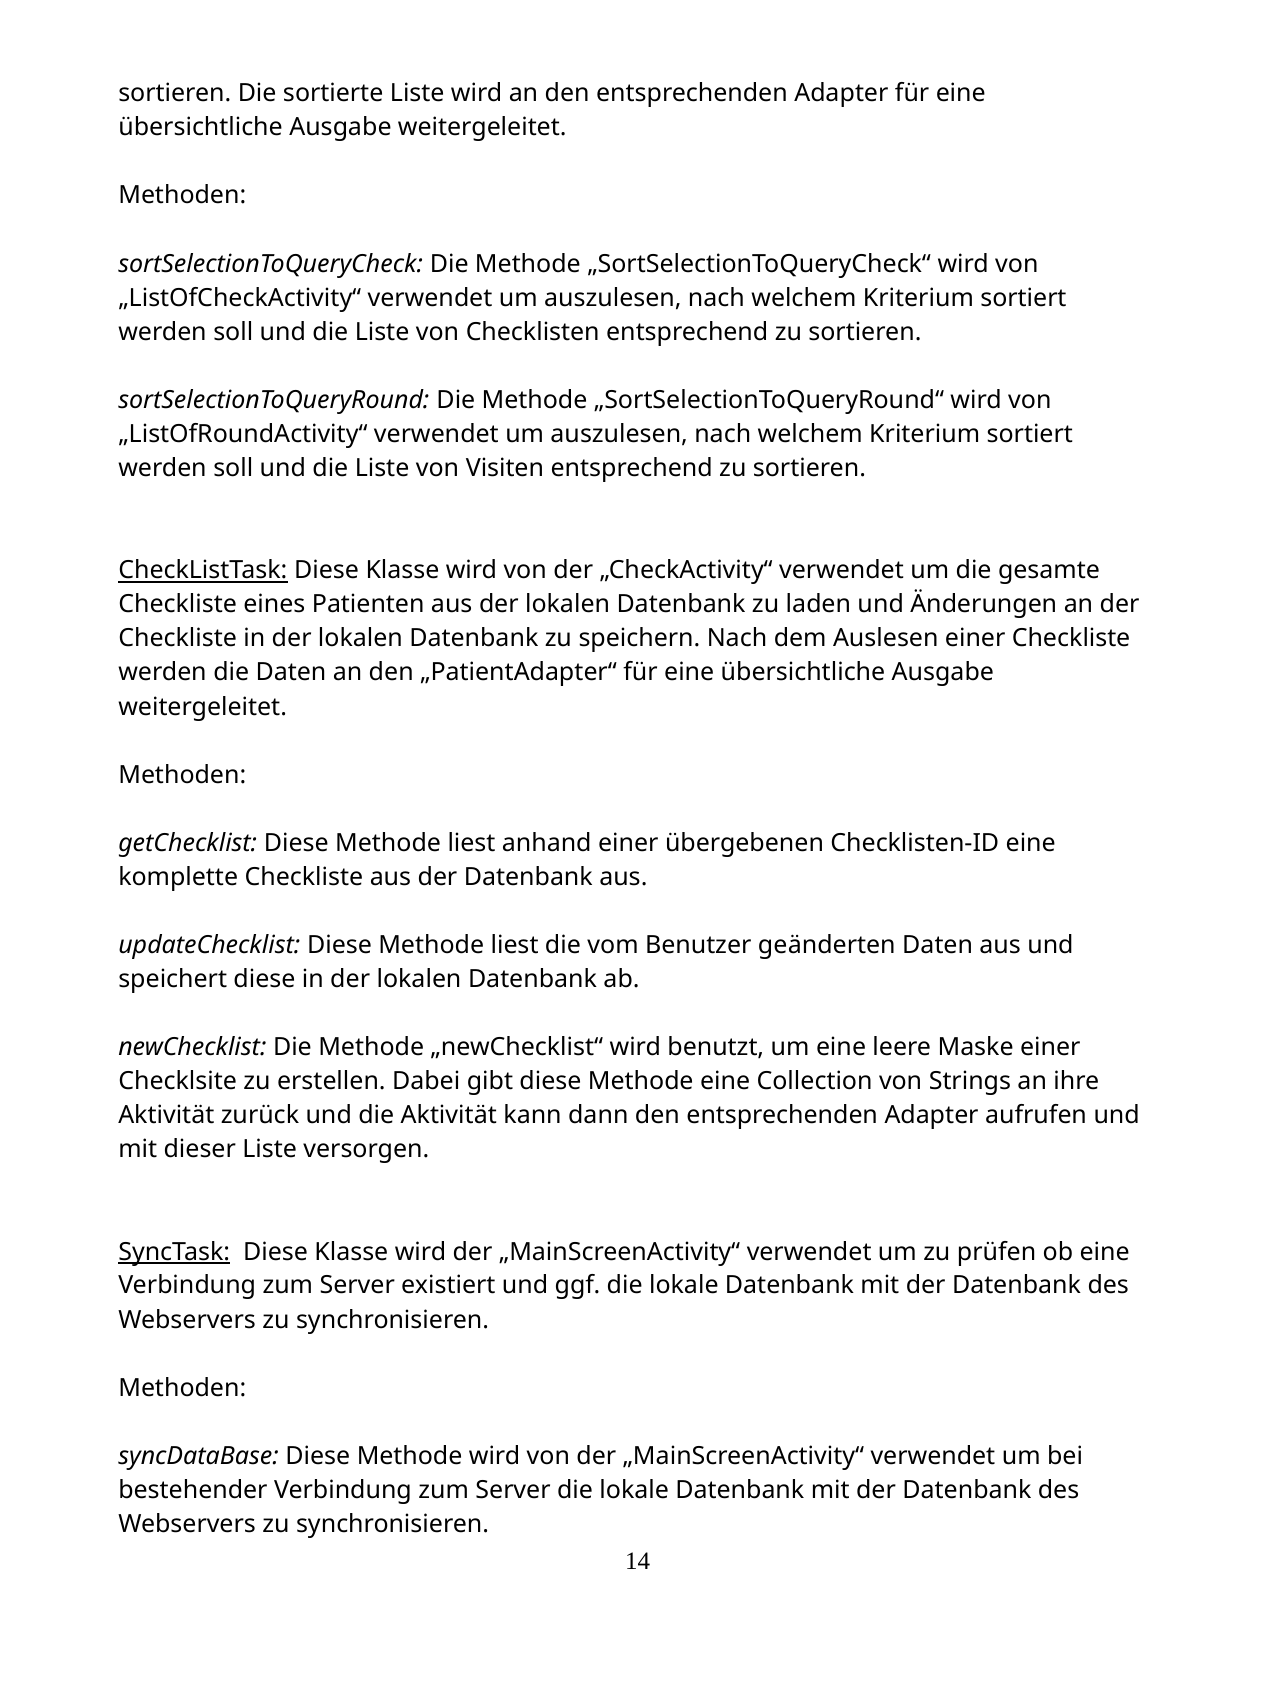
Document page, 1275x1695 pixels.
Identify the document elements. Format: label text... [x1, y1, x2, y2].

text syncDataBase: Diese Methode wird von der „MainScreenActivity“ verwendet um bei bestehender Verbindung zum Server die lokale Datenbank mit der Datenbank des Webservers zu synchronisieren. [118, 1437, 1157, 1540]
text sortieren. Die sortierte Liste wird an den entsprechenden Adapter für eine übersichtliche Ausgabe weitergeleitet. [118, 75, 1157, 143]
text SyncTask: Diese Klasse wird der „MainScreenActivity“ verwendet um zu prüfen ob eine Verbindung zum Server existiert und ggf. die lokale Datenbank mit der Datenbank des Webservers zu synchronisieren. [118, 1233, 1157, 1335]
text Methoden: [118, 177, 1157, 211]
text getChecklist: Diese Methode liest anhand einer übergebenen Checklisten-ID eine komplette Checkliste aus der Datenbank aus. [118, 824, 1157, 892]
text newChecklist: Die Methode „newChecklist“ wird benutzt, um eine leere Maske einer Checklsite zu erstellen. Dabei gibt diese Methode eine Collection von Strings an ihre Aktivität zurück und die Aktivität kann dann den entsprechenden Adapter aufrufen und mit dieser Liste versorgen. [118, 1029, 1157, 1165]
text Methoden: [118, 1369, 1157, 1403]
text sortSelectionToQueryRound: Die Methode „SortSelectionToQueryRound“ wird von „ListOfRoundActivity“ verwendet um auszulesen, nach welchem Kriterium sortiert werden soll und die Liste von Visiten entsprechend zu sortieren. [118, 382, 1157, 484]
text updateChecklist: Diese Methode liest die vom Benutzer geänderten Daten aus und speichert diese in der lokalen Datenbank ab. [118, 927, 1157, 995]
text sortSelectionToQueryCheck: Die Methode „SortSelectionToQueryCheck“ wird von „ListOfCheckActivity“ verwendet um auszulesen, nach welchem Kriterium sortiert werden soll und die Liste von Checklisten entsprechend zu sortieren. [118, 245, 1157, 347]
text Methoden: [118, 756, 1157, 790]
text CheckListTask: Diese Klasse wird von der „CheckActivity“ verwendet um die gesamte Checkliste eines Patienten aus der lokalen Datenbank zu laden und Änderungen an der Checkliste in der lokalen Datenbank zu speichern. Nach dem Auslesen einer Checkliste werden die Daten an den „PatientAdapter“ für eine übersichtliche Ausgabe weitergeleitet. [118, 552, 1157, 722]
